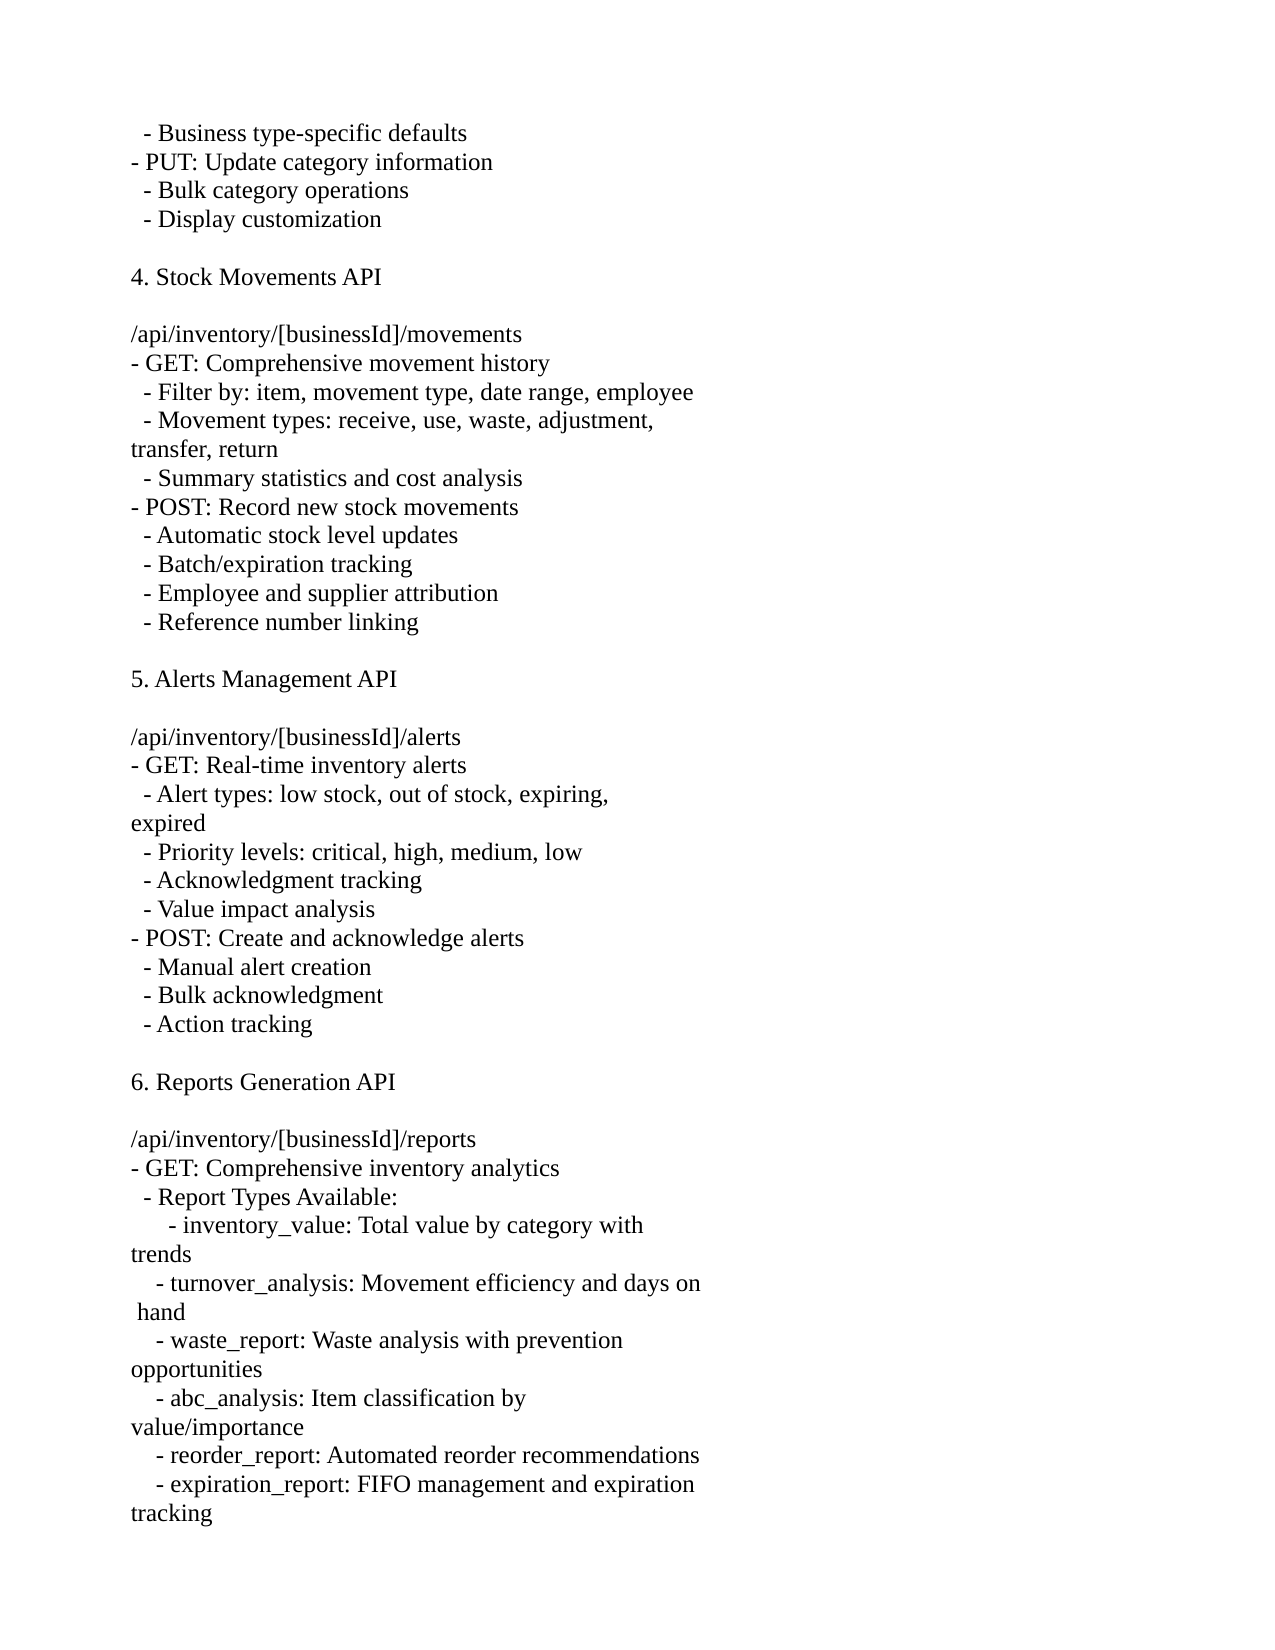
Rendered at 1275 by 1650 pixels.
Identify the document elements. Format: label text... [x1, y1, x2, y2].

text - Bulk acknowledgment [118, 981, 1157, 1009]
text - Batch/expiration tracking [118, 549, 1157, 578]
text - POST: Record new stock movements [118, 492, 1157, 521]
text value/importance [118, 1412, 1157, 1441]
text - POST: Create and acknowledge alerts [118, 923, 1157, 952]
text - expiration_report: FIFO management and expiration [118, 1469, 1157, 1498]
text /api/inventory/[businessId]/reports [118, 1124, 1157, 1153]
text 6. Reports Generation API [118, 1067, 1157, 1096]
text - Employee and supplier attribution [118, 578, 1157, 607]
text - Automatic stock level updates [118, 521, 1157, 549]
text - Report Types Available: [118, 1182, 1157, 1211]
text - Action tracking [118, 1009, 1157, 1038]
text - GET: Comprehensive inventory analytics [118, 1153, 1157, 1182]
text - Movement types: receive, use, waste, adjustment, [118, 406, 1157, 434]
text - Filter by: item, movement type, date range, employee [118, 377, 1157, 406]
text - waste_report: Waste analysis with prevention [118, 1326, 1157, 1354]
text 5. Alerts Management API [118, 664, 1157, 693]
text - GET: Real-time inventory alerts [118, 751, 1157, 779]
text 4. Stock Movements API [118, 262, 1157, 291]
text hand [118, 1297, 1157, 1326]
text - Display customization [118, 204, 1157, 233]
text opportunities [118, 1354, 1157, 1383]
text - Acknowledgment tracking [118, 866, 1157, 894]
text /api/inventory/[businessId]/movements [118, 319, 1157, 348]
text /api/inventory/[businessId]/alerts [118, 722, 1157, 751]
text trends [118, 1239, 1157, 1268]
text - Manual alert creation [118, 952, 1157, 981]
text transfer, return [118, 434, 1157, 463]
text tracking [118, 1498, 1157, 1527]
text - turnover_analysis: Movement efficiency and days on [118, 1268, 1157, 1297]
text - Alert types: low stock, out of stock, expiring, [118, 779, 1157, 808]
text - reorder_report: Automated reorder recommendations [118, 1441, 1157, 1469]
text - Reference number linking [118, 607, 1157, 636]
text - Business type-specific defaults [118, 118, 1157, 147]
text - Priority levels: critical, high, medium, low [118, 837, 1157, 866]
text - PUT: Update category information [118, 147, 1157, 176]
text - inventory_value: Total value by category with [118, 1211, 1157, 1239]
text - abc_analysis: Item classification by [118, 1383, 1157, 1412]
text - GET: Comprehensive movement history [118, 348, 1157, 377]
text - Bulk category operations [118, 176, 1157, 204]
text - Value impact analysis [118, 894, 1157, 923]
text expired [118, 808, 1157, 837]
text - Summary statistics and cost analysis [118, 463, 1157, 492]
